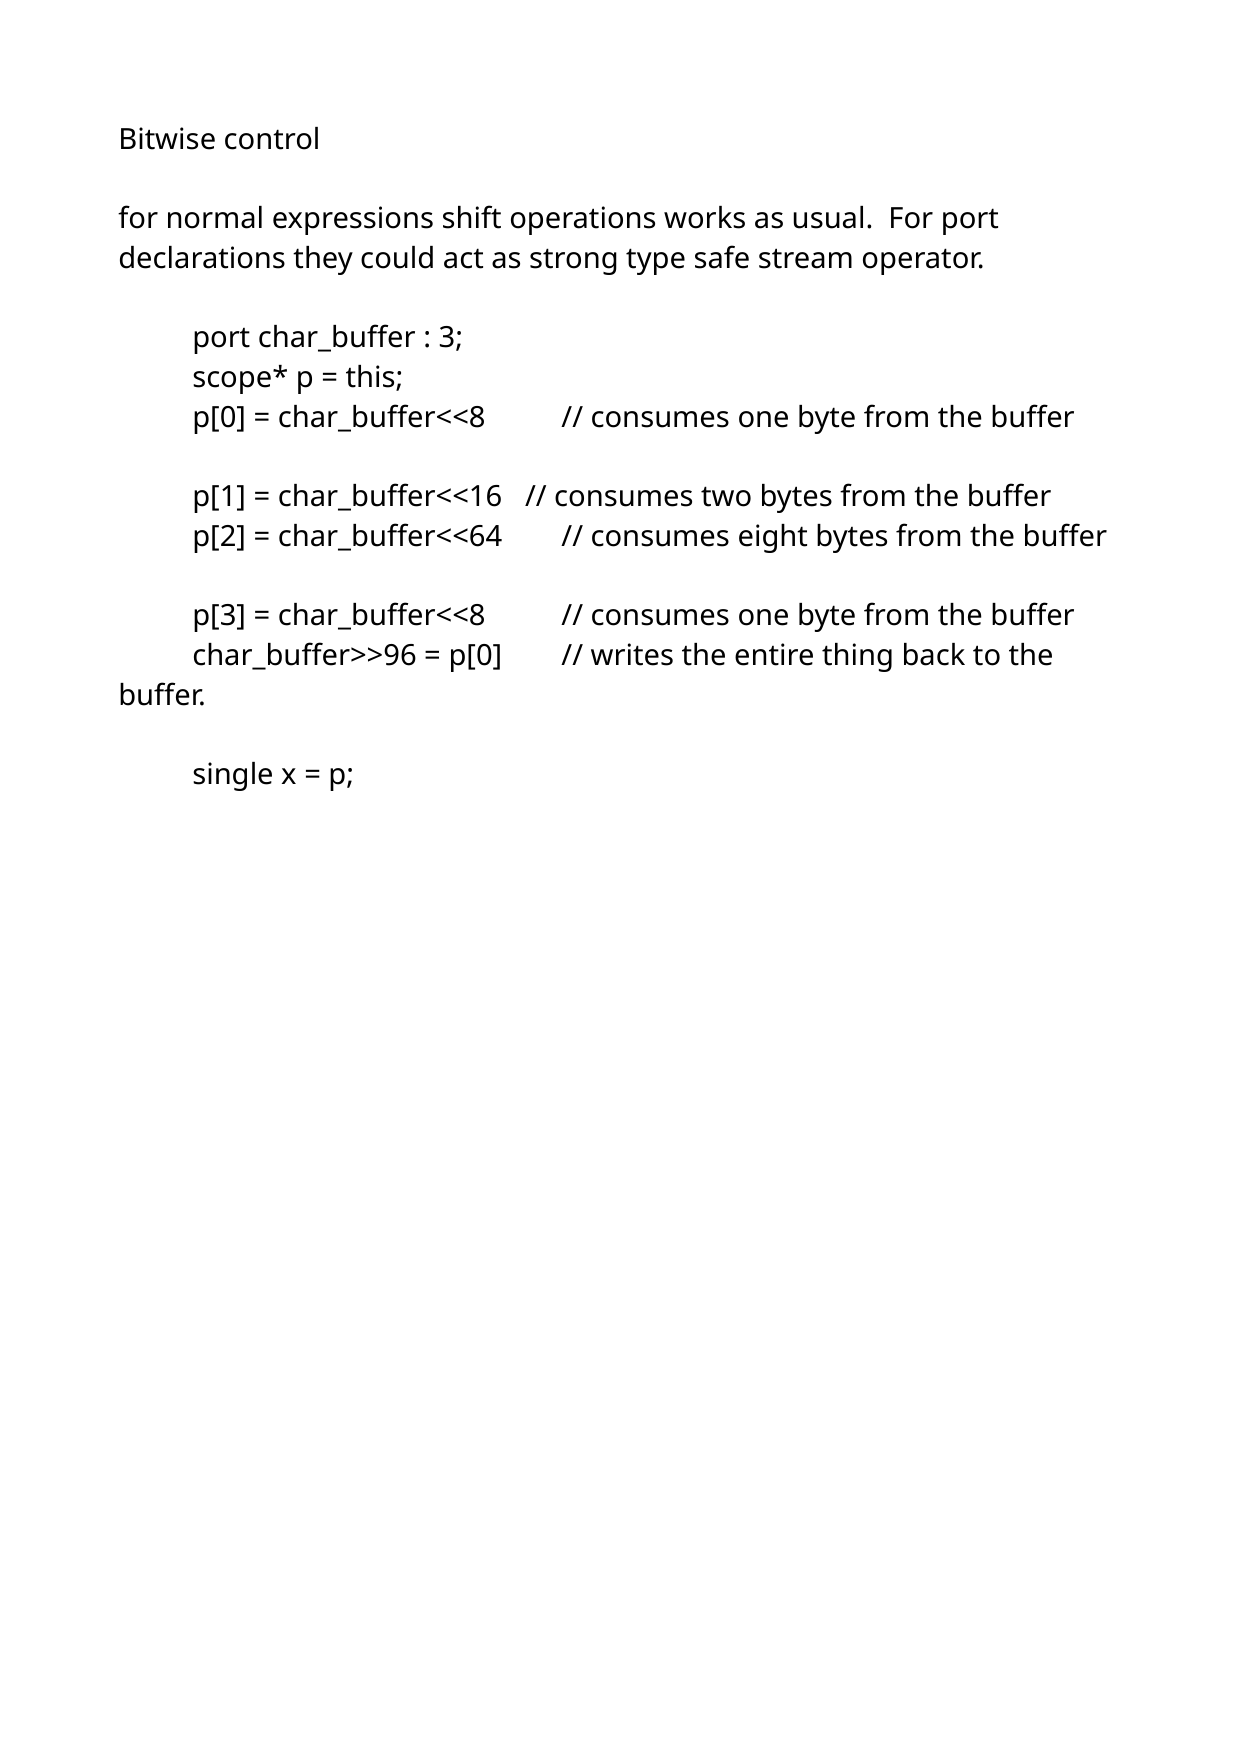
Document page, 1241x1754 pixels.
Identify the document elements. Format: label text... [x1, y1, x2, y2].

text p[0] = char_buffer<<8 // consumes one byte from the buffer [118, 396, 1122, 475]
text p[3] = char_buffer<<8 // consumes one byte from the buffer [118, 594, 1122, 634]
text p[2] = char_buffer<<64 // consumes eight bytes from the buffer [118, 515, 1122, 594]
text port char_buffer : 3; [118, 317, 1122, 356]
text char_buffer>>96 = p[0] // writes the entire thing back to the buffer. [118, 634, 1122, 713]
text p[1] = char_buffer<<16 // consumes two bytes from the buffer [118, 475, 1122, 515]
text for normal expressions shift operations works as usual. For port declarations they could act as strong type safe stream operator. [118, 197, 1122, 277]
text scope* p = this; [118, 356, 1122, 396]
text single x = p; [118, 753, 1122, 793]
text Bitwise control [118, 118, 1122, 158]
